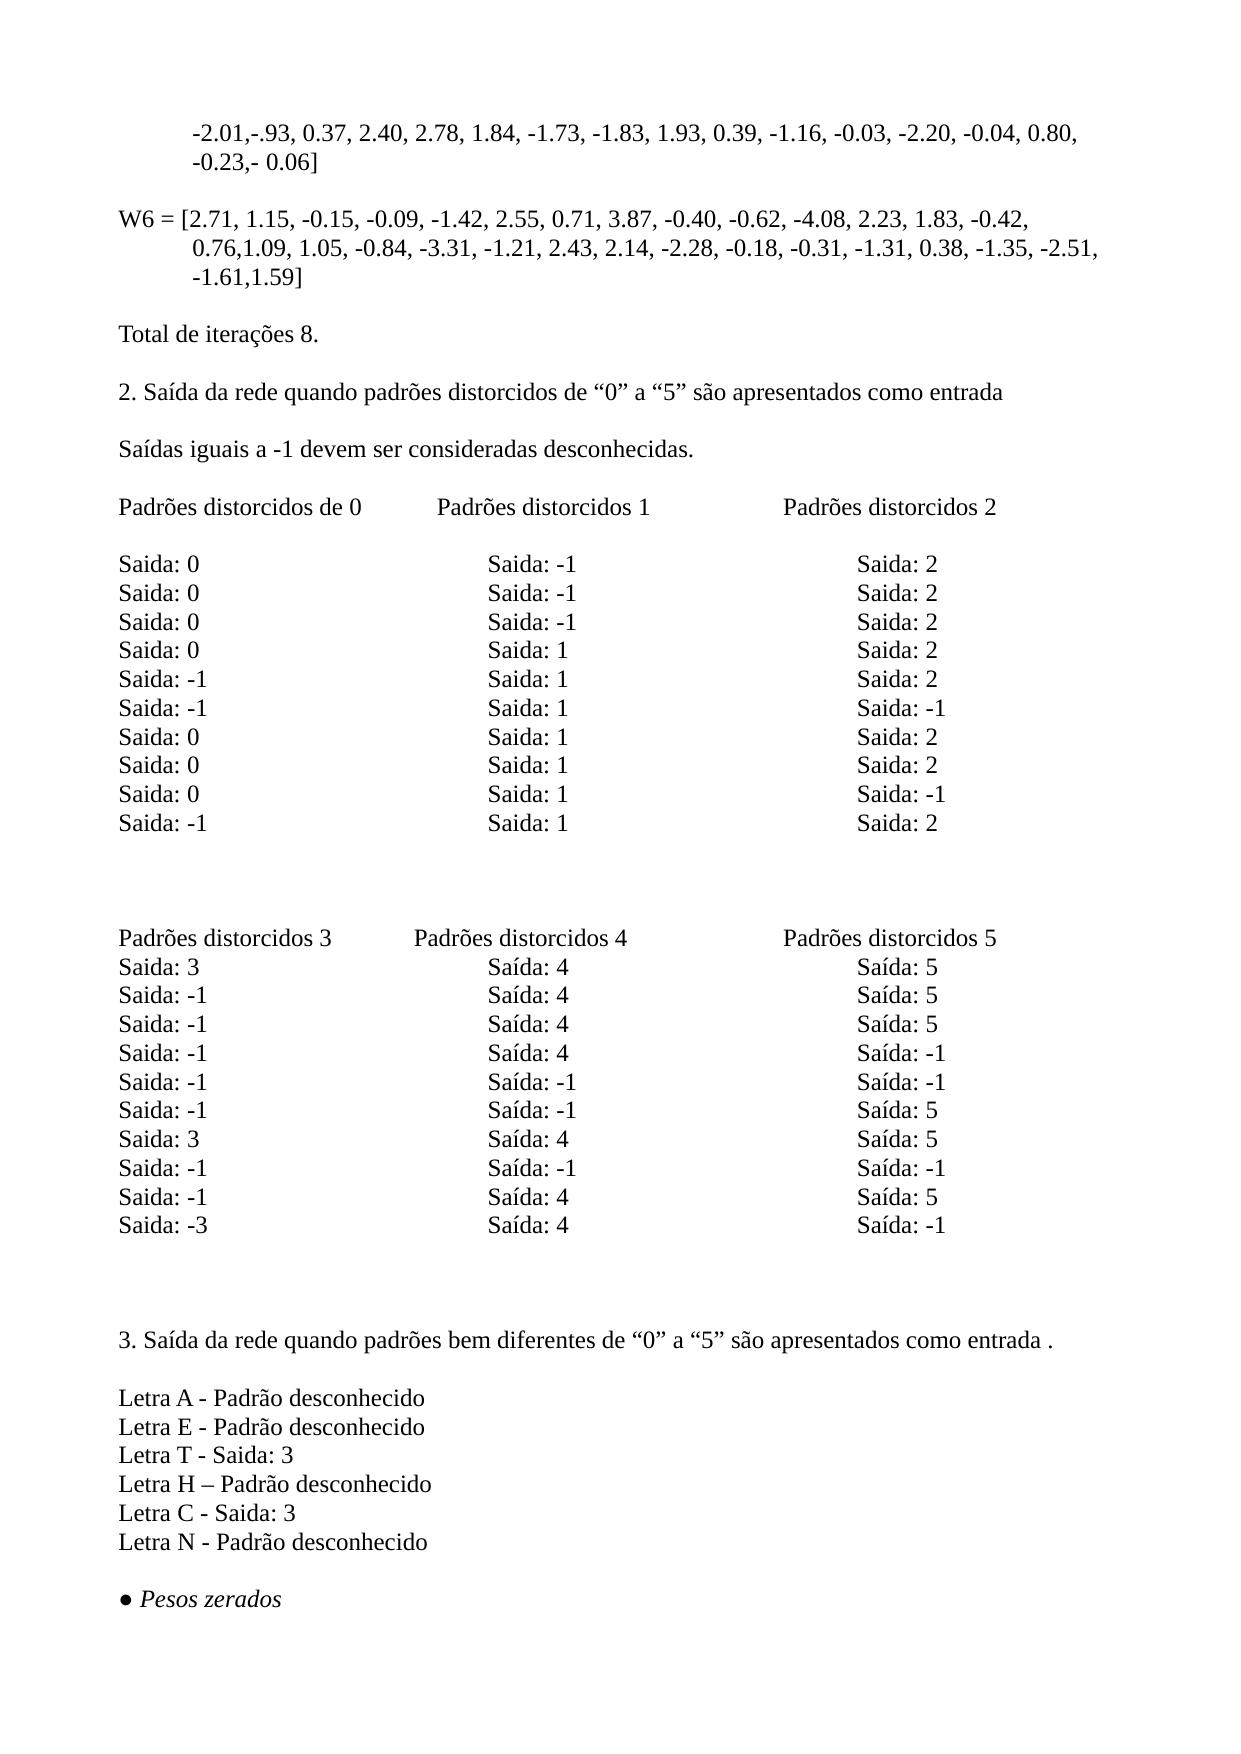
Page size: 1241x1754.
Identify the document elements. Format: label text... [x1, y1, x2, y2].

text Saida: -1 Saída: 4 Saída: 5 [118, 1009, 1122, 1038]
text W6 = [2.71, 1.15, -0.15, -0.09, -1.42, 2.55, 0.71, 3.87, -0.40, -0.62, -4.08, 2.23, 1.83, -0.42, 0.76,1.09, 1.05, -0.84, -3.31, -1.21, 2.43, 2.14, -2.28, -0.18, -0.31, -1.31, 0.38, -1.35, -2.51, -1.61,1.59] [118, 204, 1122, 291]
text Saida: 0 Saida: -1 Saida: 2 [118, 607, 1122, 636]
text Saídas iguais a -1 devem ser consideradas desconhecidas. [118, 434, 1122, 463]
text Letra T - Saida: 3 [118, 1441, 1122, 1469]
text Padrões distorcidos 3 Padrões distorcidos 4 Padrões distorcidos 5 [118, 923, 1122, 952]
text 2. Saída da rede quando padrões distorcidos de “0” a “5” são apresentados como entrada [118, 377, 1122, 406]
text Saida: -1 Saída: -1 Saída: 5 [118, 1096, 1122, 1124]
text Saida: -3 Saída: 4 Saída: -1 [118, 1211, 1122, 1239]
text Saida: -1 Saida: 1 Saida: 2 [118, 808, 1122, 837]
text Letra C - Saida: 3 [118, 1498, 1122, 1527]
text ● Pesos zerados [118, 1584, 1122, 1613]
text Saida: 3 Saída: 4 Saída: 5 [118, 952, 1122, 981]
text -2.01,-.93, 0.37, 2.40, 2.78, 1.84, -1.73, -1.83, 1.93, 0.39, -1.16, -0.03, -2.20, -0.04, 0.80, -0.23,- 0.06] [118, 118, 1122, 176]
text Saida: -1 Saída: 4 Saída: 5 [118, 981, 1122, 1009]
text Letra E - Padrão desconhecido [118, 1412, 1122, 1441]
text Saida: 0 Saida: 1 Saida: 2 [118, 636, 1122, 664]
text Saida: 0 Saida: 1 Saida: -1 [118, 779, 1122, 808]
text Saida: -1 Saída: -1 Saída: -1 [118, 1067, 1122, 1096]
text 3. Saída da rede quando padrões bem diferentes de “0” a “5” são apresentados como entrada . [118, 1326, 1122, 1354]
text Letra N - Padrão desconhecido [118, 1527, 1122, 1556]
text Saida: 0 Saida: 1 Saida: 2 [118, 722, 1122, 751]
text Saida: -1 Saída: 4 Saída: 5 [118, 1182, 1122, 1211]
text Letra A - Padrão desconhecido [118, 1383, 1122, 1412]
text Saida: -1 Saida: 1 Saida: -1 [118, 693, 1122, 722]
text Letra H – Padrão desconhecido [118, 1469, 1122, 1498]
text Padrões distorcidos de 0 Padrões distorcidos 1 Padrões distorcidos 2 [118, 492, 1122, 521]
text Saida: 0 Saida: -1 Saida: 2 [118, 578, 1122, 607]
text Saida: -1 Saída: 4 Saída: -1 [118, 1038, 1122, 1067]
text Saida: -1 Saída: -1 Saída: -1 [118, 1153, 1122, 1182]
text Total de iterações 8. [118, 319, 1122, 348]
text Saida: -1 Saida: 1 Saida: 2 [118, 664, 1122, 693]
text Saida: 0 Saida: 1 Saida: 2 [118, 751, 1122, 779]
text Saida: 0 Saida: -1 Saida: 2 [118, 549, 1122, 578]
text Saida: 3 Saída: 4 Saída: 5 [118, 1124, 1122, 1153]
